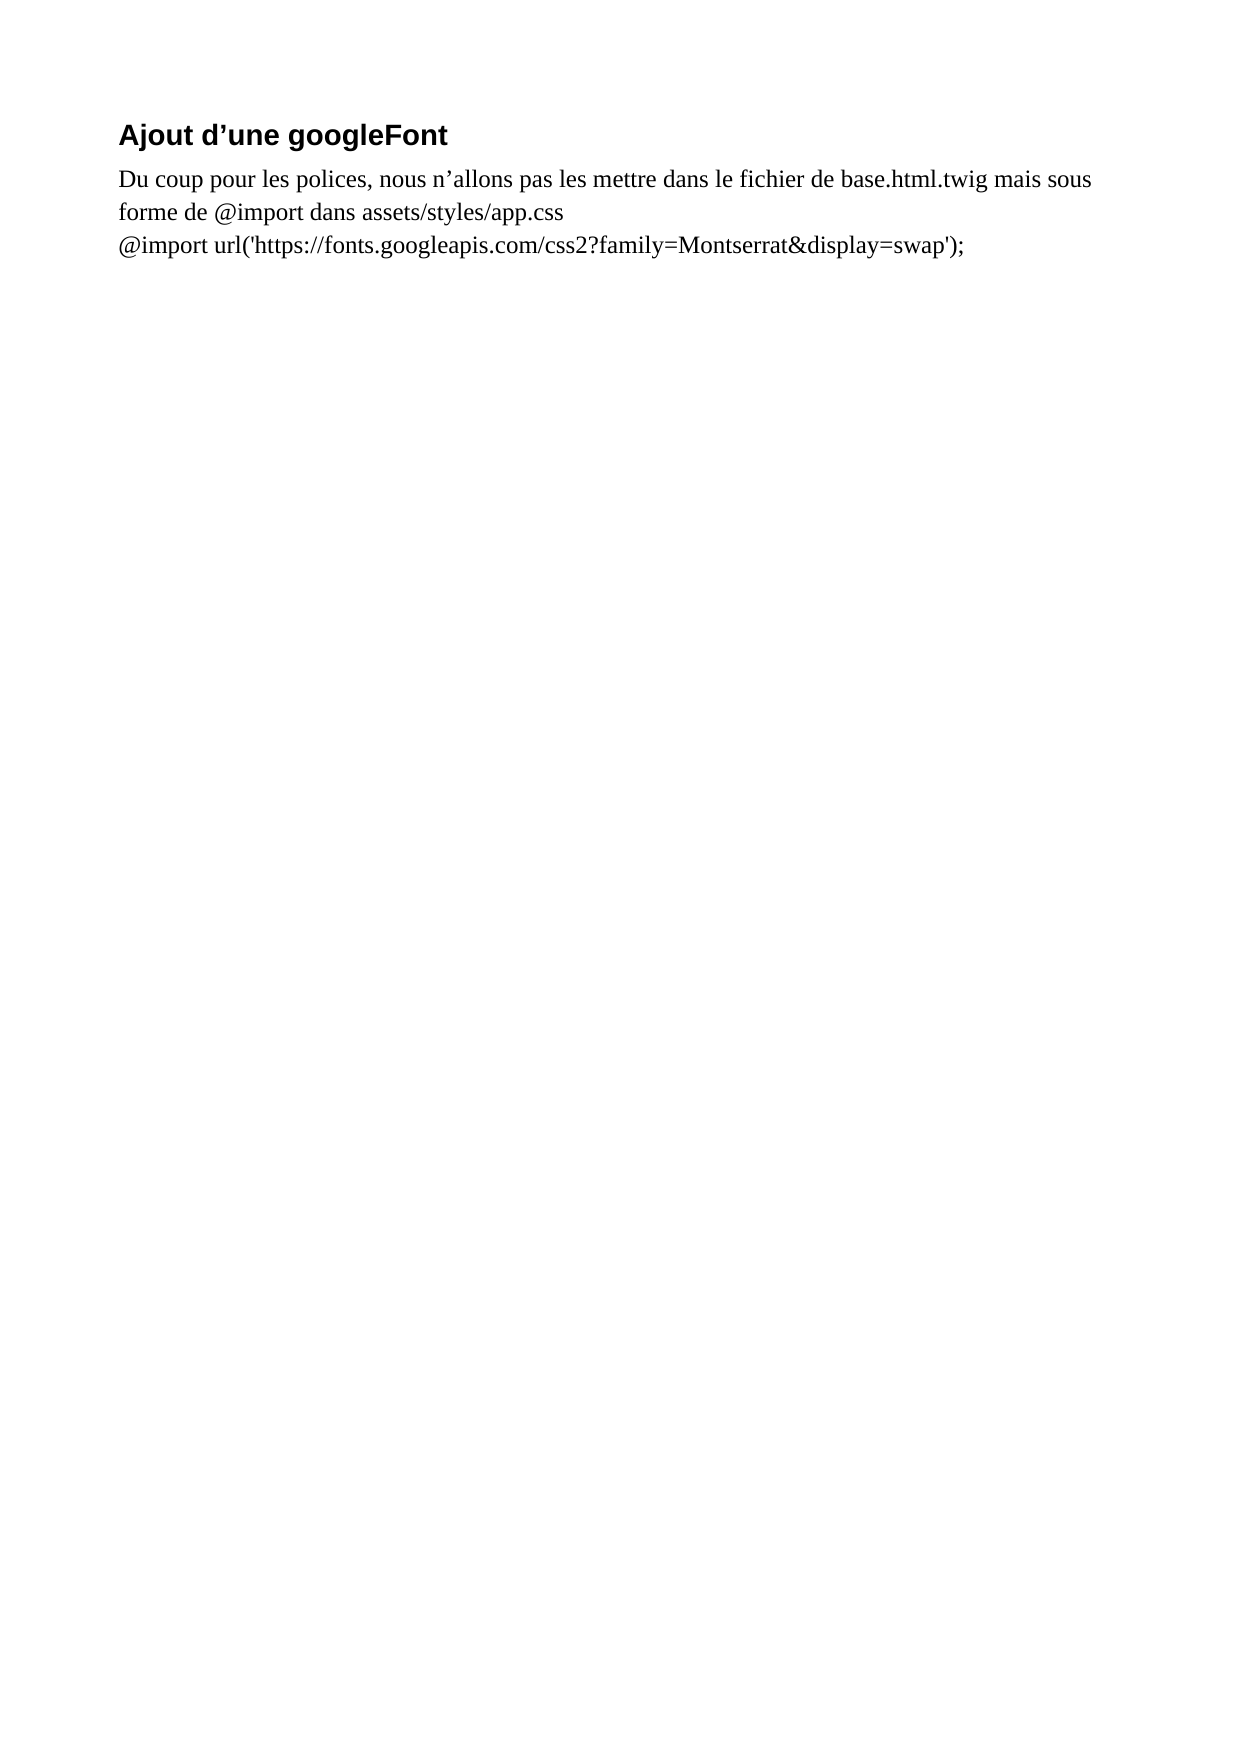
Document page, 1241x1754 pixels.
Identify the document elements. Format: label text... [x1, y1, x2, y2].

subtitle Ajout d’une googleFont [118, 118, 1122, 152]
text Du coup pour les polices, nous n’allons pas les mettre dans le fichier de base.html.twig mais sous forme de @import dans assets/styles/app.css @import url('https://fonts.googleapis.com/css2?family=Montserrat&display=swap'); [118, 164, 1122, 259]
